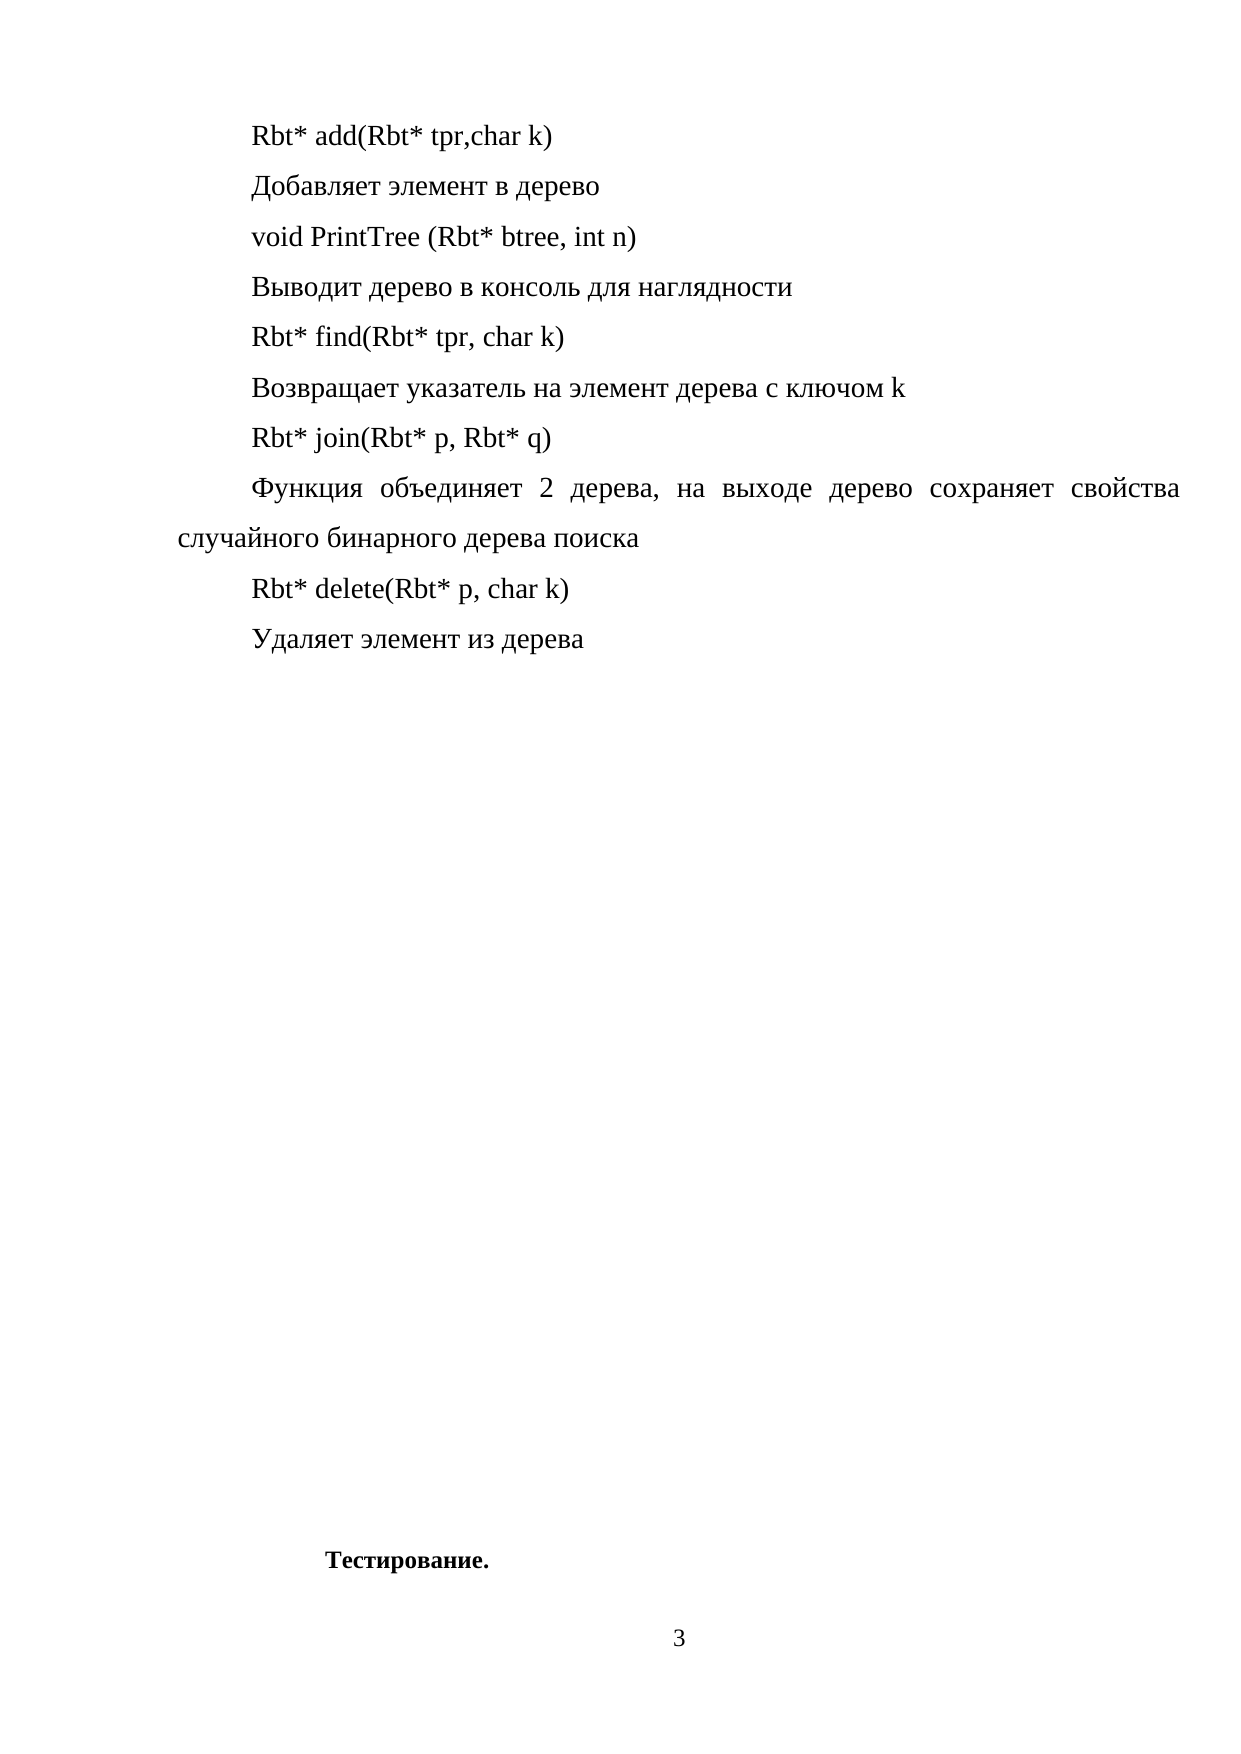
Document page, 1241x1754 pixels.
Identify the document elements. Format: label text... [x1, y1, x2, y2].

text Удаляет элемент из дерева [177, 621, 1181, 655]
text Rbt* add(Rbt* tpr,char k) [177, 118, 1181, 152]
text Rbt* join(Rbt* p, Rbt* q) [177, 420, 1181, 453]
text Rbt* find(Rbt* tpr, char k) [177, 319, 1181, 353]
text Добавляет элемент в дерево [177, 168, 1181, 202]
text Выводит дерево в консоль для наглядности [177, 269, 1181, 303]
text Rbt* delete(Rbt* p, char k) [177, 571, 1181, 604]
text Тестирование. [177, 1541, 1181, 1575]
text Функция объединяет 2 дерева, на выходе дерево сохраняет свойства случайного бинарного дерева поиска [177, 470, 1181, 554]
text void PrintTree (Rbt* btree, int n) [177, 219, 1181, 252]
text Возвращает указатель на элемент дерева с ключом k [177, 370, 1181, 403]
